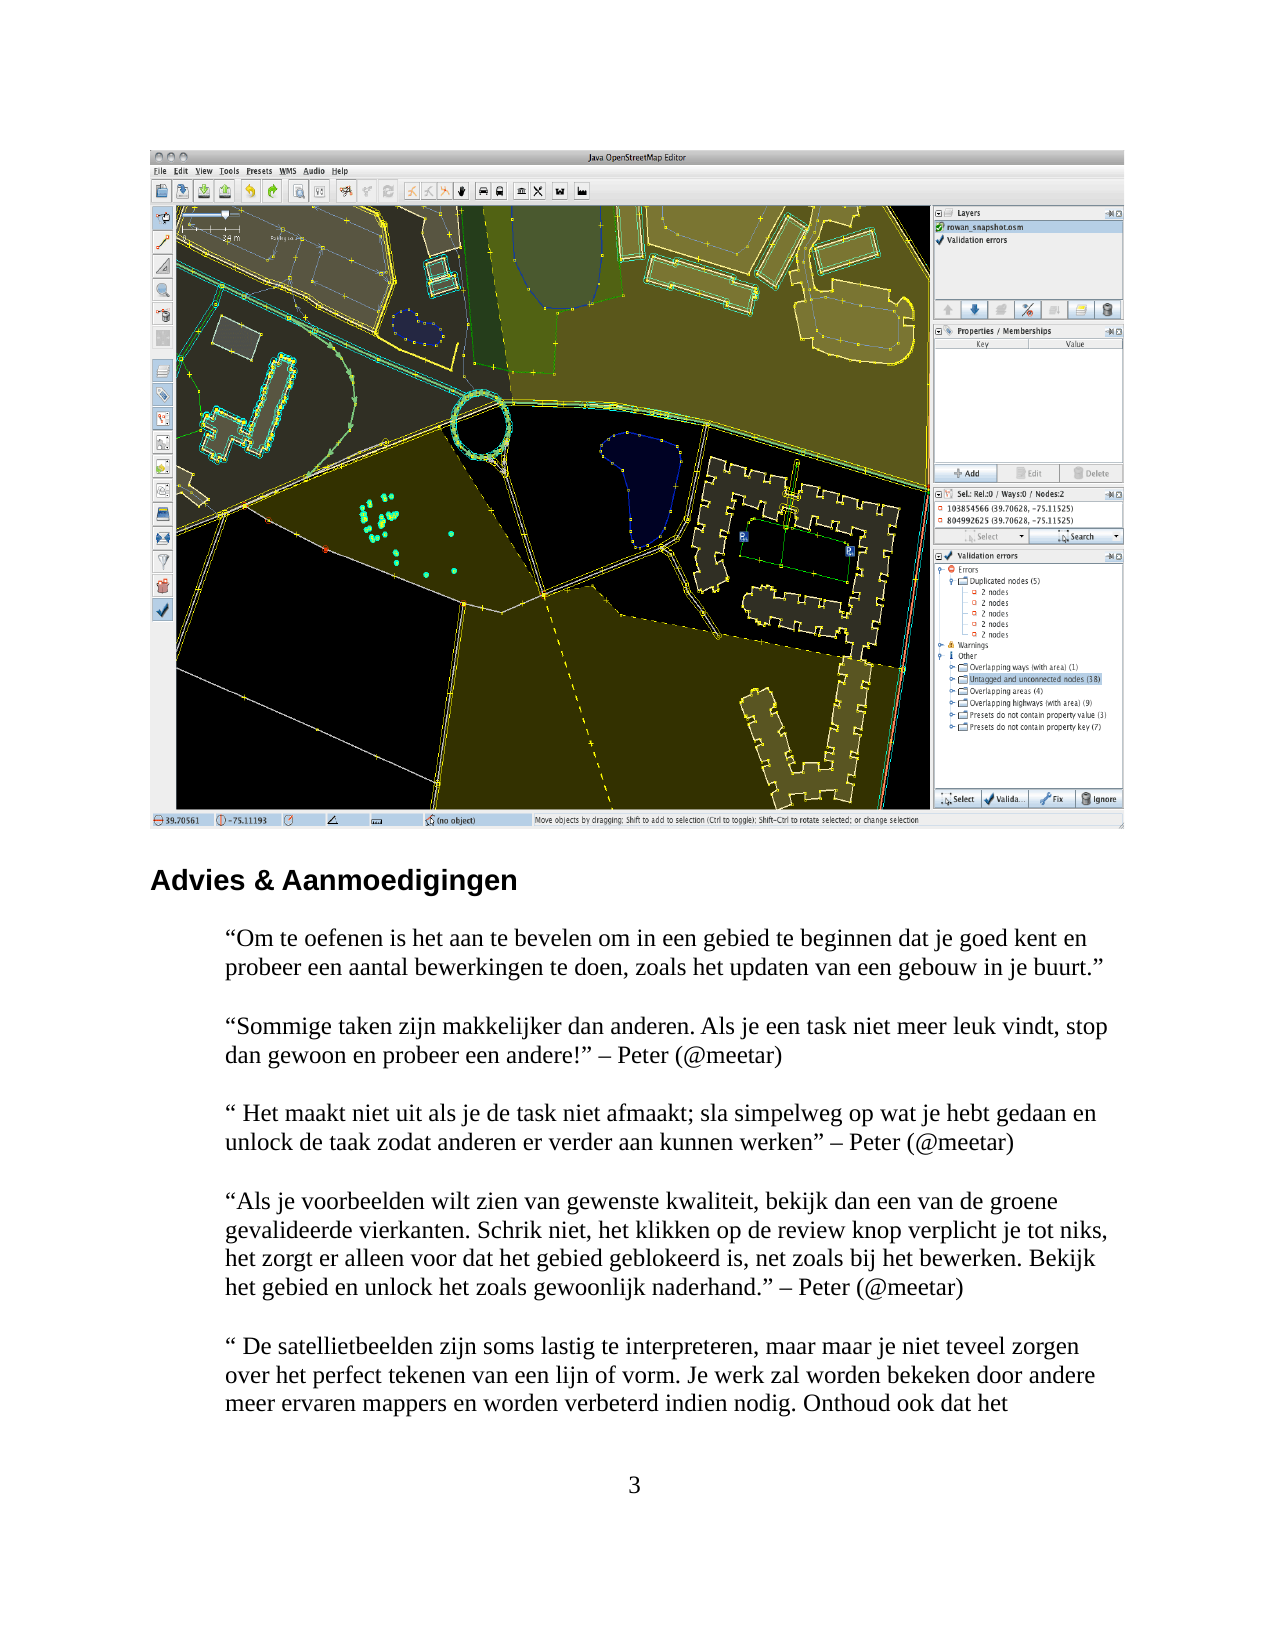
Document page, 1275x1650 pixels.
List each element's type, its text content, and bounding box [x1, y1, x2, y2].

text “Om te oefenen is het aan te bevelen om in een gebied te beginnen dat je goed kent en probeer een aantal bewerkingen te doen, zoals het updaten van een gebouw in je buurt.” [225, 923, 1125, 981]
subtitle Advies & Aanmoedigingen [150, 862, 1125, 896]
text “Sommige taken zijn makkelijker dan anderen. Als je een task niet meer leuk vindt, stop dan gewoon en probeer een andere!” – Peter (@meetar) [225, 1011, 1125, 1068]
text “Als je voorbeelden wilt zien van gewenste kwaliteit, bekijk dan een van de groene gevalideerde vierkanten. Schrik niet, het klikken op de review knop verplicht je tot niks, het zorgt er alleen voor dat het gebied geblokeerd is, net zoals bij het bewerken. Bekijk het gebied en unlock het zoals gewoonlijk naderhand.” – Peter (@meetar) [225, 1186, 1125, 1301]
text “ De satellietbeelden zijn soms lastig te interpreteren, maar maar je niet teveel zorgen over het perfect tekenen van een lijn of vorm. Je werk zal worden bekeken door andere meer ervaren mappers en worden verbeterd indien nodig. Onthoud ook dat het [225, 1331, 1125, 1417]
text “ Het maakt niet uit als je de task niet afmaakt; sla simpelweg op wat je hebt gedaan en unlock de taak zodat anderen er verder aan kunnen werken” – Peter (@meetar) [225, 1098, 1125, 1156]
picture [150, 150, 1125, 829]
